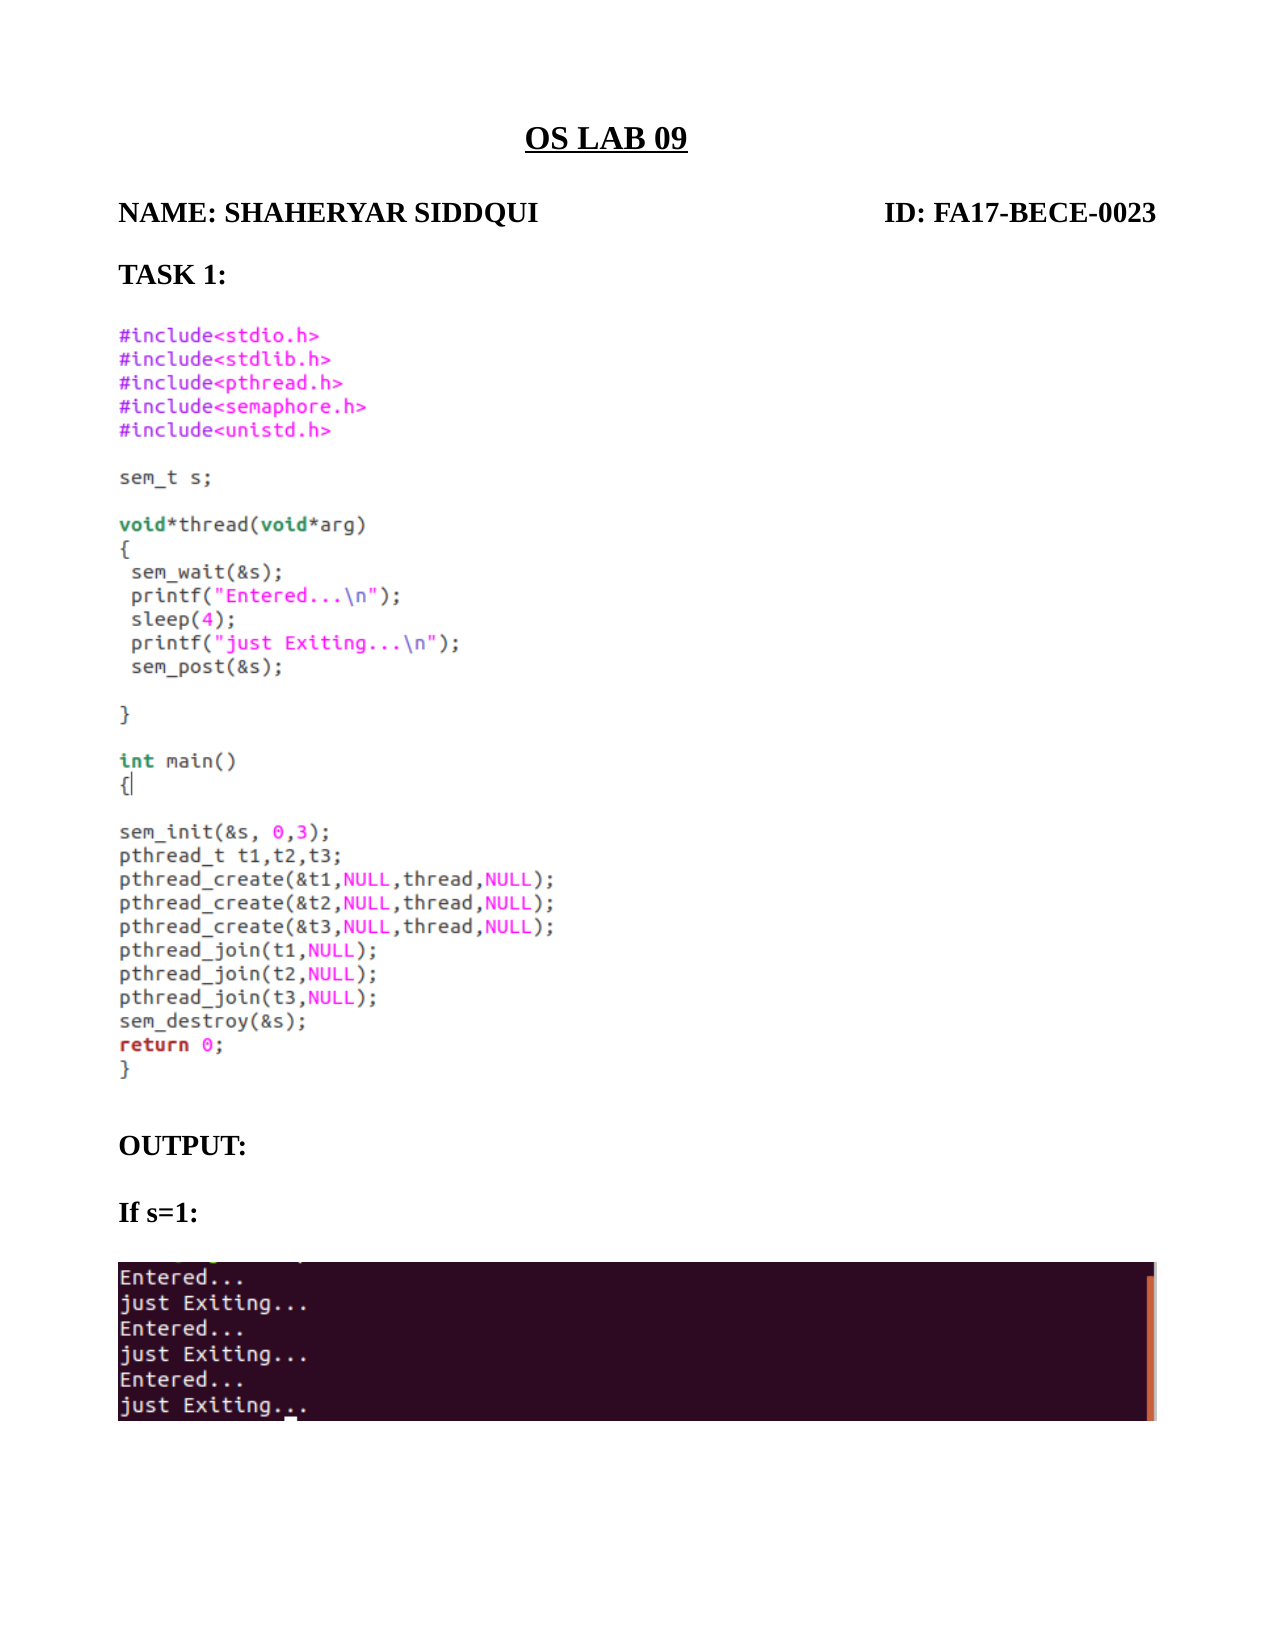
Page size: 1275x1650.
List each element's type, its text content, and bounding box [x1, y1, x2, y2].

text If s=1: [118, 1195, 1157, 1229]
text NAME: SHAHERYAR SIDDQUI ID: FA17-BECE-0023 [118, 195, 1157, 228]
text OS LAB 09 [118, 118, 1157, 156]
text TASK 1: [118, 257, 1157, 291]
text OUTPUT: [118, 1128, 1157, 1162]
